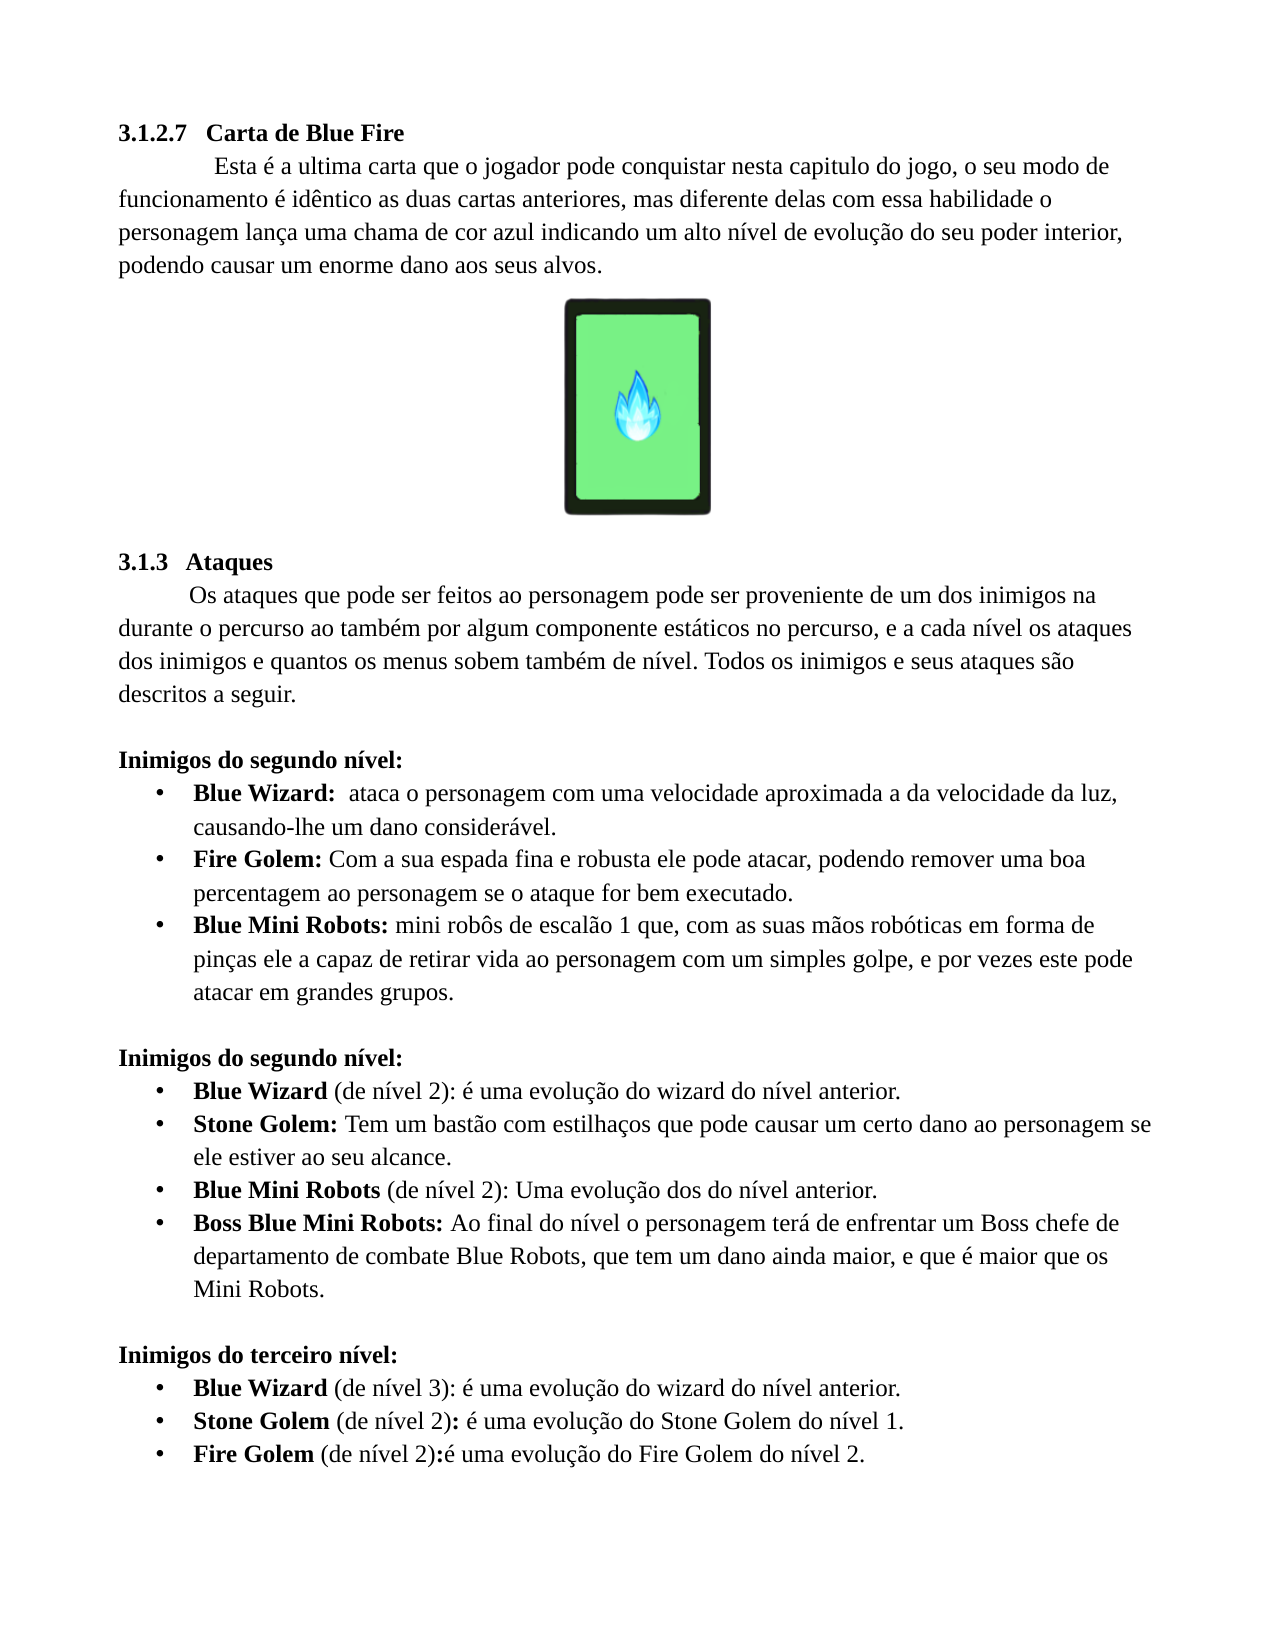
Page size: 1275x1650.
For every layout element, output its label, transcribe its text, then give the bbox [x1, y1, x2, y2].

list Fire Golem (de nível 2):é uma evolução do Fire Golem do nível 2. [156, 1439, 1157, 1468]
text Os ataques que pode ser feitos ao personagem pode ser proveniente de um dos inimigos na durante o percurso ao também por algum componente estáticos no percurso, e a cada nível os ataques dos inimigos e quantos os menus sobem também de nível. Todos os inimigos e seus ataques são descritos a seguir. [118, 580, 1157, 708]
text Inimigos do segundo nível: [118, 1043, 1157, 1071]
text Esta é a ultima carta que o jogador pode conquistar nesta capitulo do jogo, o seu modo de funcionamento é idêntico as duas cartas anteriores, mas diferente delas com essa habilidade o personagem lança uma chama de cor azul indicando um alto nível de evolução do seu poder interior, podendo causar um enorme dano aos seus alvos. [118, 151, 1157, 279]
picture [563, 297, 712, 516]
list Blue Wizard (de nível 2): é uma evolução do wizard do nível anterior. [156, 1076, 1157, 1104]
text 3.1.2.7 Carta de Blue Fire [118, 118, 1157, 147]
text 3.1.3 Ataques [118, 547, 1157, 576]
list Stone Golem (de nível 2): é uma evolução do Stone Golem do nível 1. [156, 1406, 1157, 1435]
list Boss Blue Mini Robots: Ao final do nível o personagem terá de enfrentar um Boss chefe de departamento de combate Blue Robots, que tem um dano ainda maior, e que é maior que os Mini Robots. [156, 1208, 1157, 1303]
text Inimigos do segundo nível: [118, 746, 1157, 774]
list Blue Mini Robots: mini robôs de escalão 1 que, com as suas mãos robóticas em forma de pinças ele a capaz de retirar vida ao personagem com um simples golpe, e por vezes este pode atacar em grandes grupos. [156, 911, 1157, 1005]
list Blue Mini Robots (de nível 2): Uma evolução dos do nível anterior. [156, 1175, 1157, 1203]
list Blue Wizard (de nível 3): é uma evolução do wizard do nível anterior. [156, 1373, 1157, 1402]
list Fire Golem: Com a sua espada fina e robusta ele pode atacar, podendo remover uma boa percentagem ao personagem se o ataque for bem executado. [156, 844, 1157, 906]
text Inimigos do terceiro nível: [118, 1340, 1157, 1369]
list Stone Golem: Tem um bastão com estilhaços que pode causar um certo dano ao personagem se ele estiver ao seu alcance. [156, 1109, 1157, 1171]
list Blue Wizard: ataca o personagem com uma velocidade aproximada a da velocidade da luz, causando-lhe um dano considerável. [156, 778, 1157, 840]
